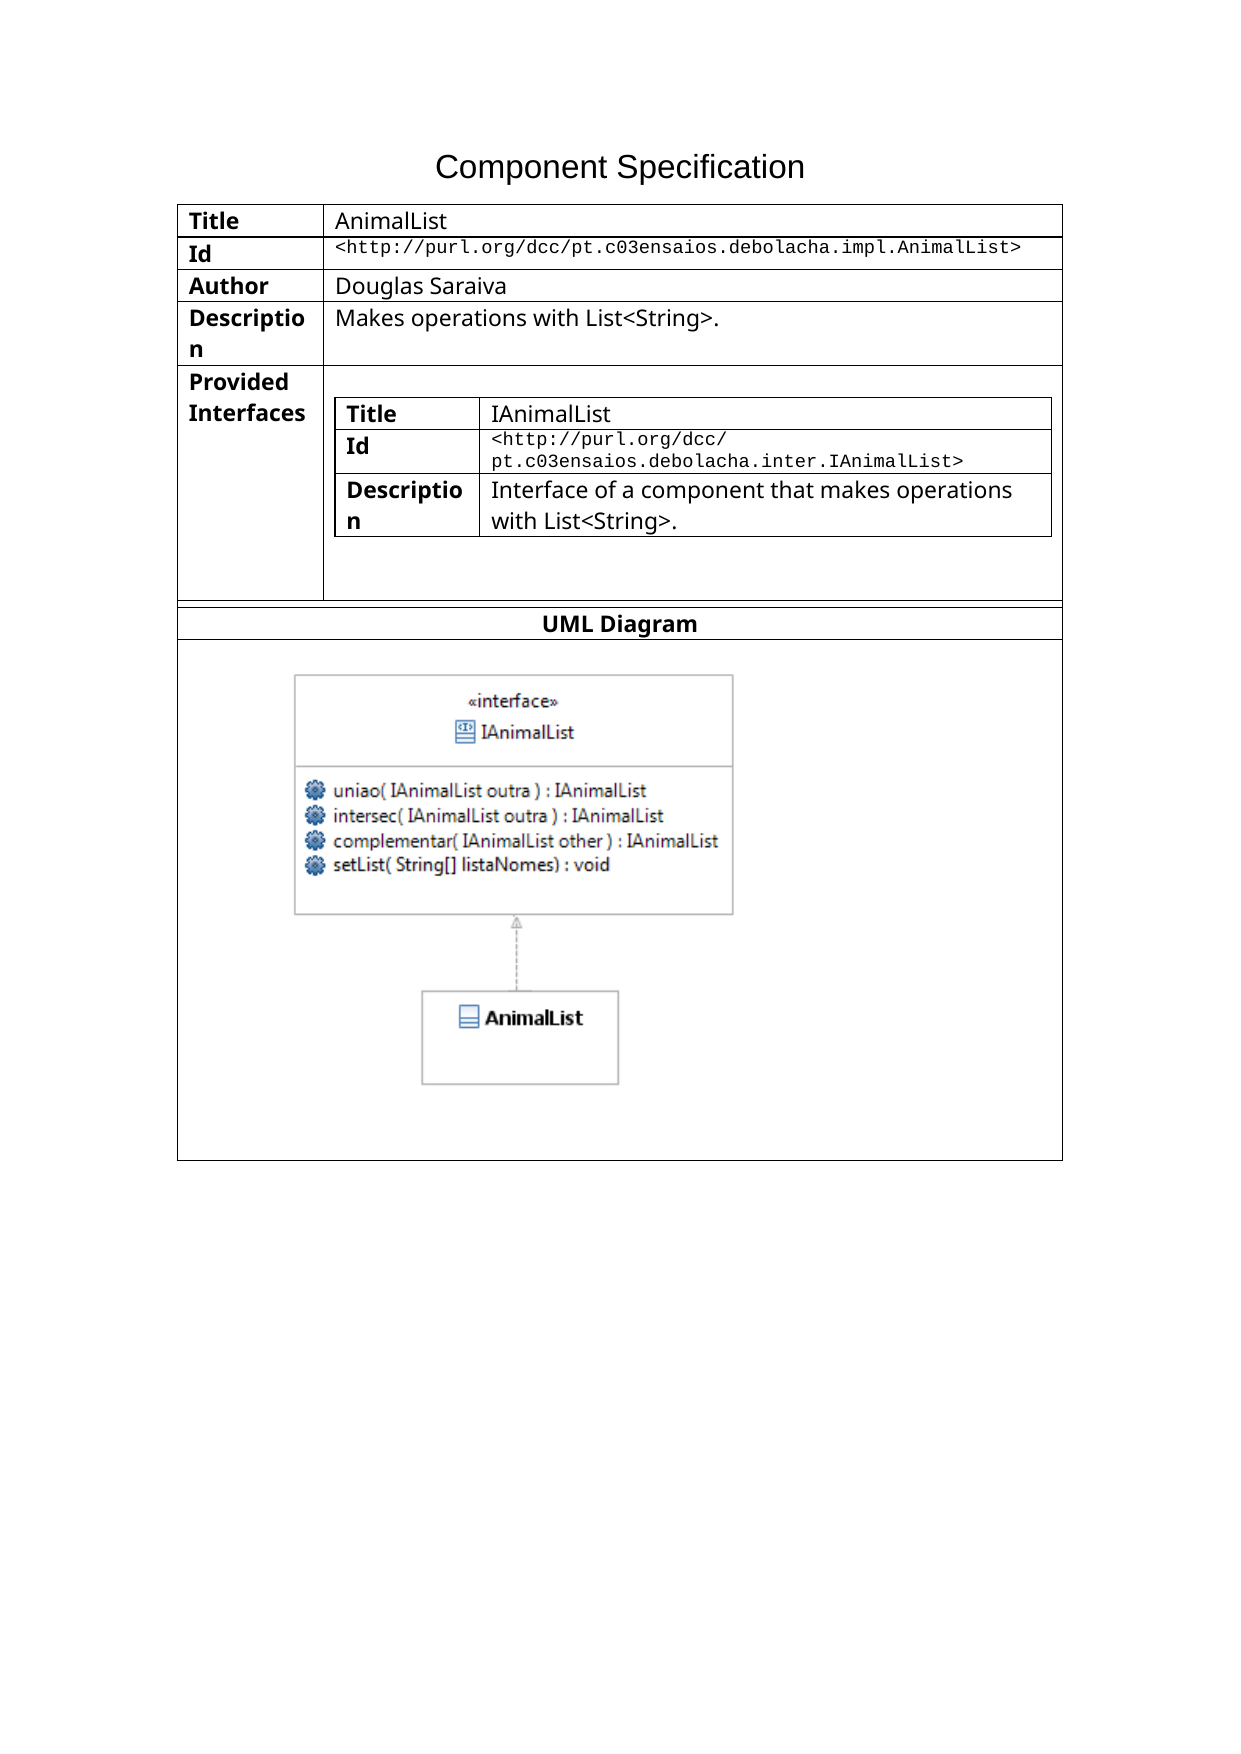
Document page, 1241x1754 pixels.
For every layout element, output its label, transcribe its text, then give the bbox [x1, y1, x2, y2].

table_header IAnimalList [480, 398, 1051, 429]
table_cell Douglas Saraiva [324, 270, 1062, 301]
table_cell Id [178, 238, 323, 269]
table_cell <http://purl.org/dcc/pt.c03ensaios.debolacha.inter.IAnimalList> [480, 430, 1051, 473]
table_header Title [178, 205, 323, 236]
table_cell Makes operations with List<String>. [324, 302, 1062, 364]
table_cell Provided Interfaces [178, 366, 323, 600]
table_cell UML Diagram [178, 608, 1062, 639]
table_cell Id [336, 430, 479, 473]
table_cell Interface of a component that makes operations with List<String>. [480, 474, 1051, 536]
table_cell <http://purl.org/dcc/pt.c03ensaios.debolacha.impl.AnimalList> [324, 238, 1062, 269]
table_cell [178, 640, 1062, 1160]
table_header Title [336, 398, 479, 429]
table_cell Description [178, 302, 323, 364]
table_header AnimalList [324, 205, 1062, 236]
table_cell Description [336, 474, 479, 536]
table_cell [324, 366, 1062, 600]
table_cell Author [178, 270, 323, 301]
table_cell [178, 601, 1062, 607]
text Component Specification [177, 148, 1063, 186]
